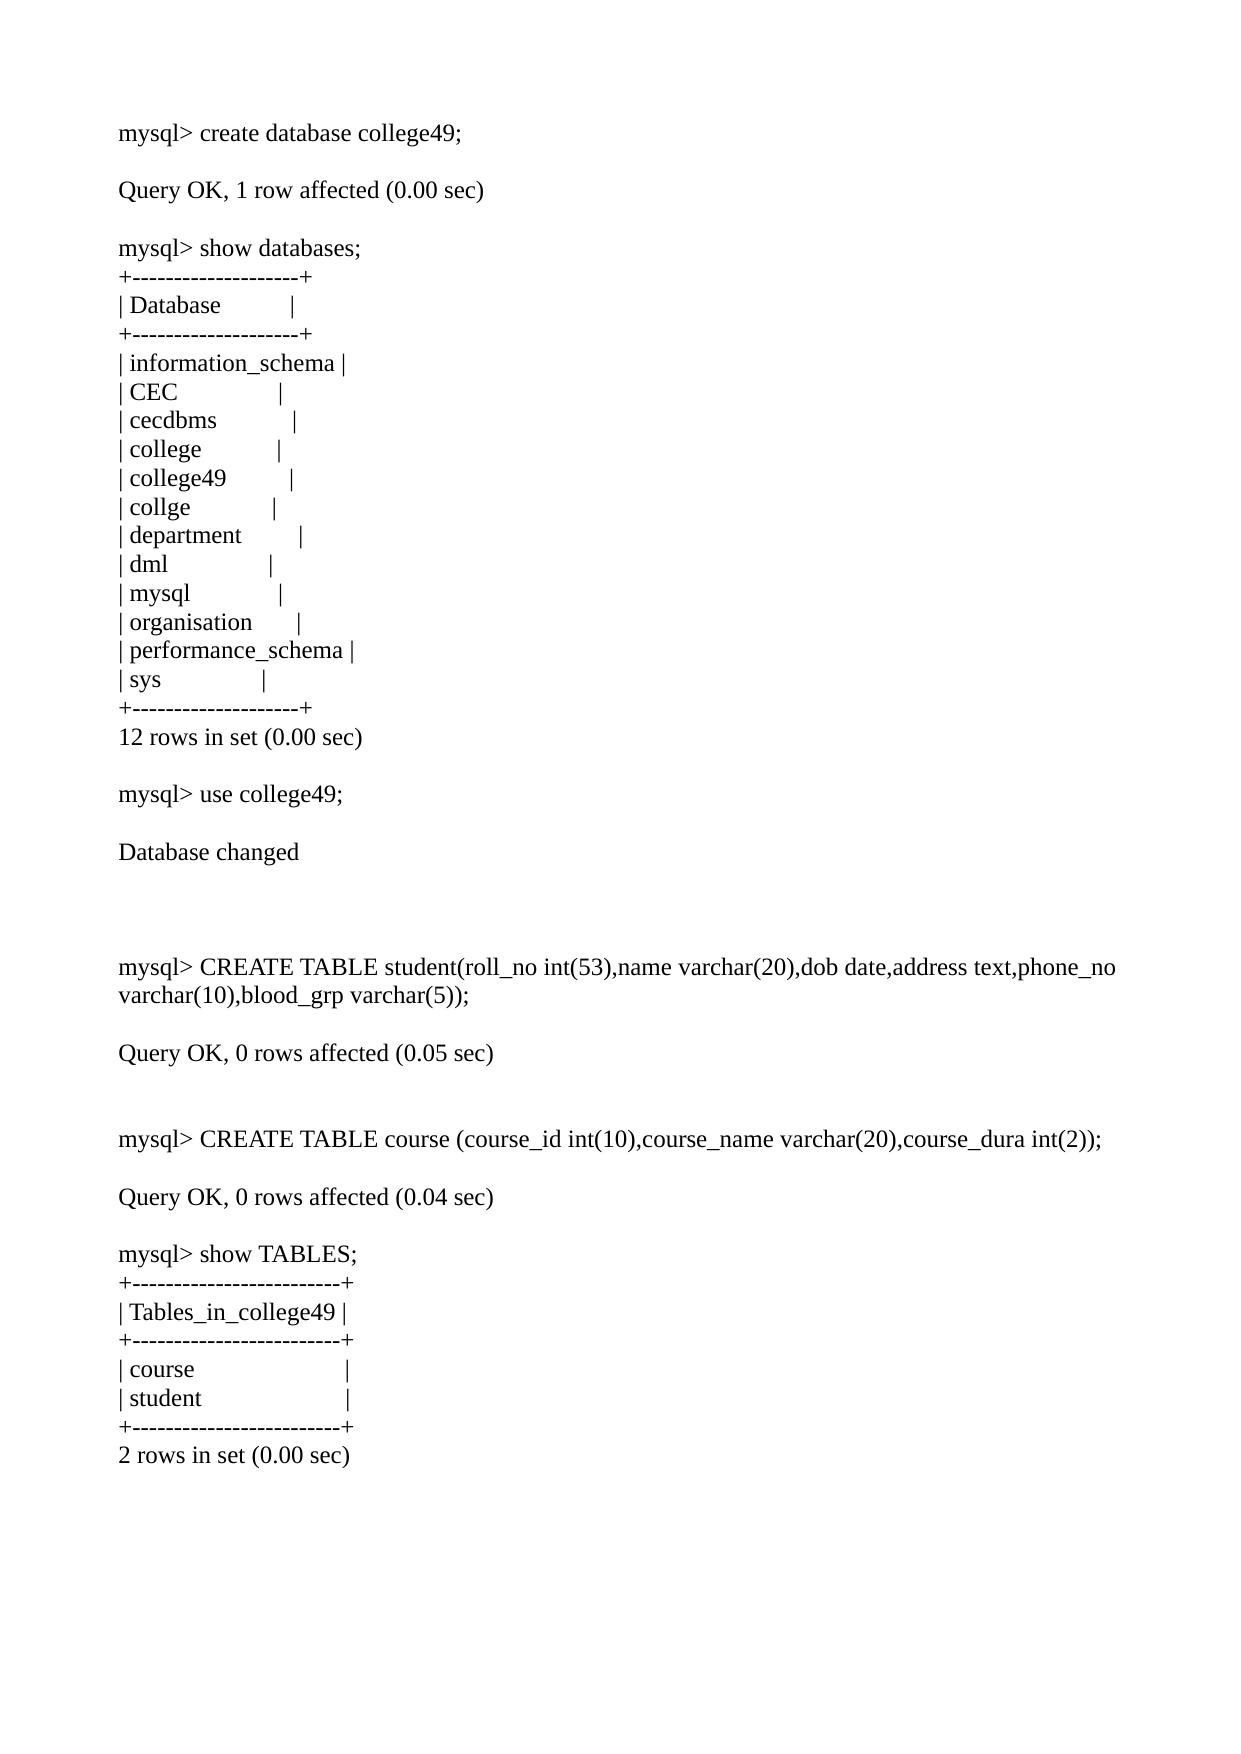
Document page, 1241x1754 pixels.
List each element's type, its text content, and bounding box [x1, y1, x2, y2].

text | organisation | [118, 607, 1122, 636]
text mysql> CREATE TABLE student(roll_no int(53),name varchar(20),dob date,address text,phone_no varchar(10),blood_grp varchar(5)); [118, 952, 1122, 1009]
text | collge | [118, 492, 1122, 521]
text | student | [118, 1383, 1122, 1412]
text Database changed [118, 837, 1122, 866]
text +-------------------------+ [118, 1268, 1122, 1297]
text mysql> show databases; [118, 233, 1122, 262]
text mysql> CREATE TABLE course (course_id int(10),course_name varchar(20),course_dura int(2)); [118, 1124, 1122, 1153]
text | mysql | [118, 578, 1122, 607]
text +-------------------------+ [118, 1326, 1122, 1354]
text 2 rows in set (0.00 sec) [118, 1441, 1122, 1469]
text | performance_schema | [118, 636, 1122, 664]
text | sys | [118, 664, 1122, 693]
text +--------------------+ [118, 262, 1122, 291]
text mysql> create database college49; [118, 118, 1122, 147]
text | cecdbms | [118, 406, 1122, 434]
text mysql> use college49; [118, 779, 1122, 808]
text | course | [118, 1354, 1122, 1383]
text | information_schema | [118, 348, 1122, 377]
text mysql> show TABLES; [118, 1239, 1122, 1268]
text | Tables_in_college49 | [118, 1297, 1122, 1326]
text | CEC | [118, 377, 1122, 406]
text Query OK, 0 rows affected (0.04 sec) [118, 1182, 1122, 1211]
text | Database | [118, 291, 1122, 319]
text Query OK, 1 row affected (0.00 sec) [118, 176, 1122, 204]
text +--------------------+ [118, 319, 1122, 348]
text 12 rows in set (0.00 sec) [118, 722, 1122, 751]
text | dml | [118, 549, 1122, 578]
text Query OK, 0 rows affected (0.05 sec) [118, 1038, 1122, 1067]
text +--------------------+ [118, 693, 1122, 722]
text +-------------------------+ [118, 1412, 1122, 1441]
text | college | [118, 434, 1122, 463]
text | college49 | [118, 463, 1122, 492]
text | department | [118, 521, 1122, 549]
